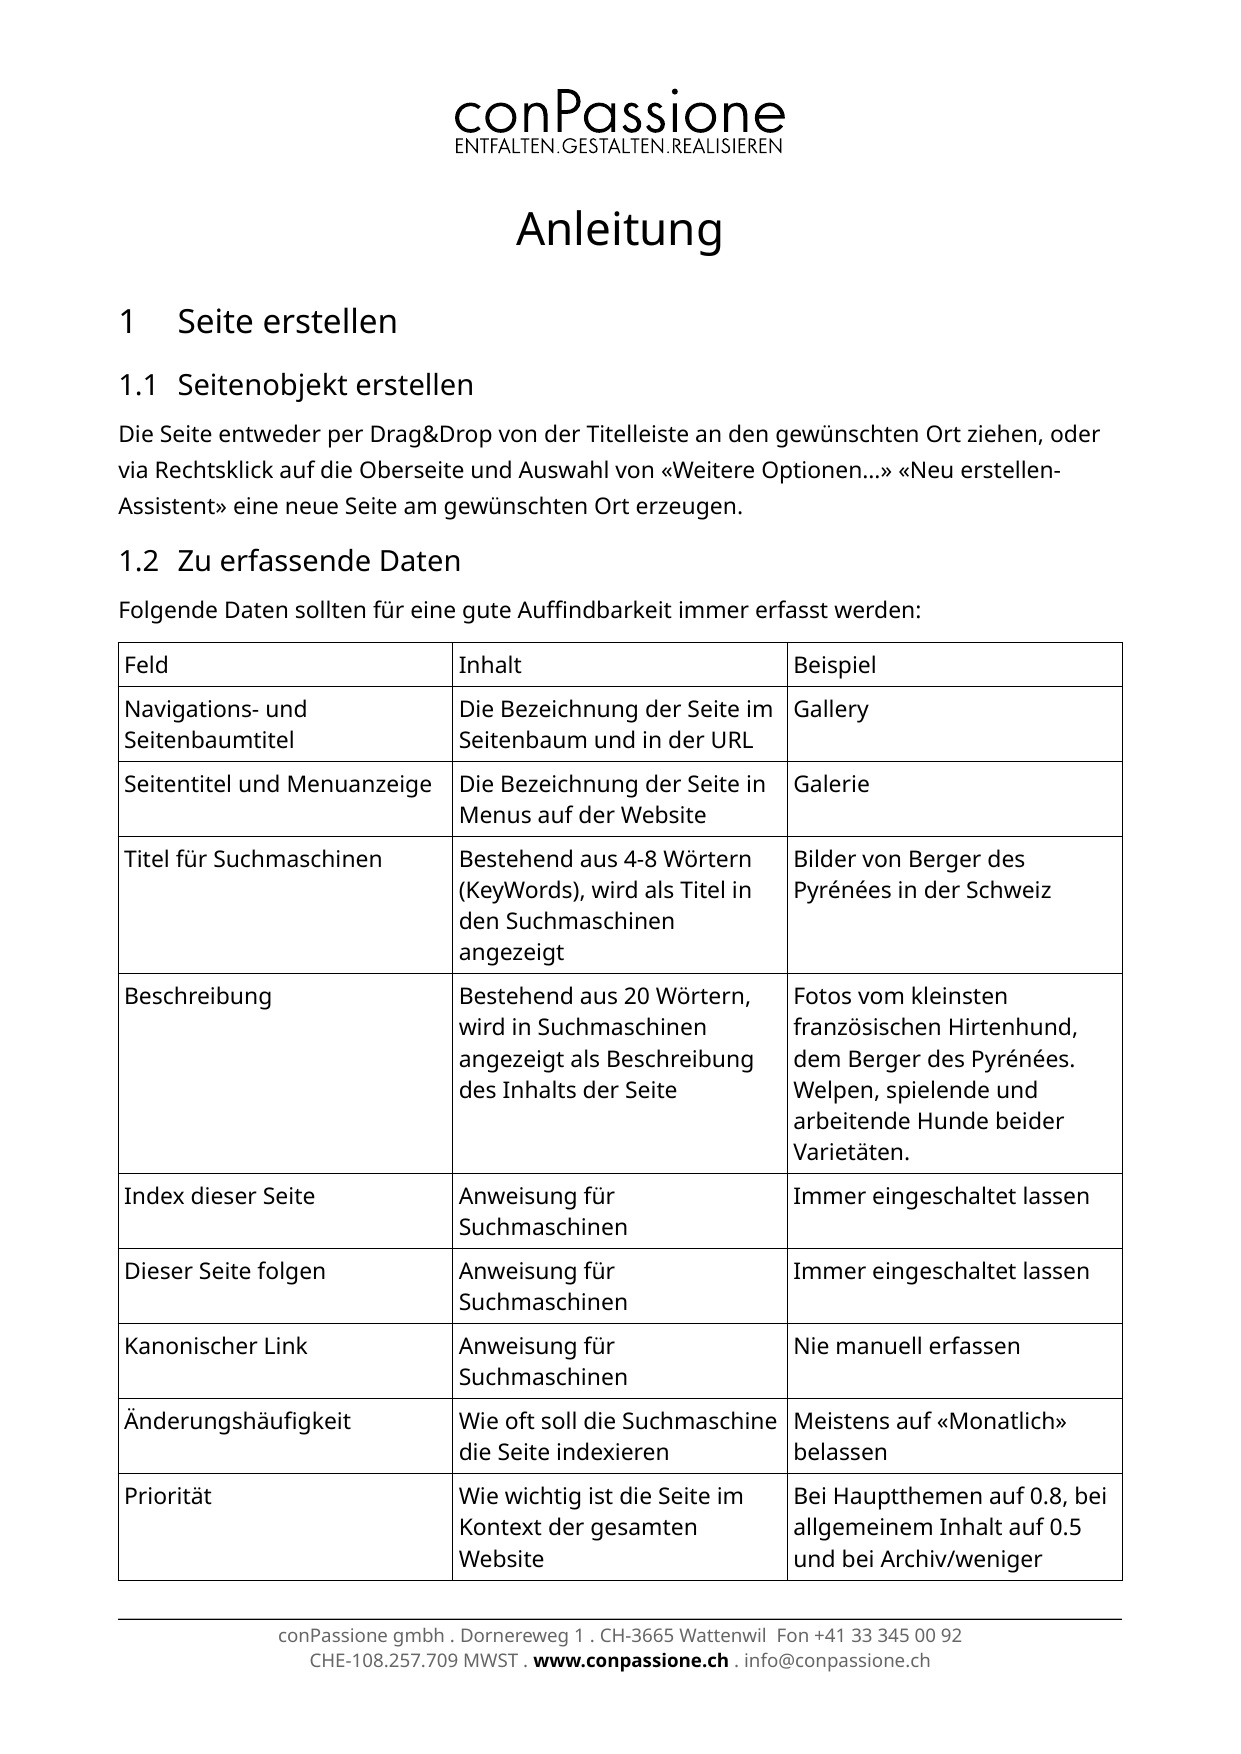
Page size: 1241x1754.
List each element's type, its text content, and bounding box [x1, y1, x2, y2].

table_cell Seitentitel und Menuanzeige [119, 762, 452, 836]
table_cell Anweisung für Suchmaschinen [453, 1249, 787, 1323]
subtitle Seite erstellen [118, 297, 1122, 343]
table_cell Immer eingeschaltet lassen [788, 1249, 1122, 1323]
table_cell Fotos vom kleinsten französischen Hirtenhund, dem Berger des Pyrénées. Welpen, spielende und arbeitende Hunde beider Varietäten. [788, 974, 1122, 1173]
table_cell Beschreibung [119, 974, 452, 1173]
table_cell Bei Hauptthemen auf 0.8, bei allgemeinem Inhalt auf 0.5 und bei Archiv/weniger [788, 1474, 1122, 1579]
table_header Beispiel [788, 643, 1122, 686]
subtitle Seitenobjekt erstellen [118, 364, 1122, 404]
table_cell Wie oft soll die Suchmaschine die Seite indexieren [453, 1399, 787, 1473]
text Folgende Daten sollten für eine gute Auffindbarkeit immer erfasst werden: [118, 594, 1122, 625]
table_cell Anweisung für Suchmaschinen [453, 1324, 787, 1398]
table_cell Navigations- und Seitenbaumtitel [119, 687, 452, 761]
table_cell Anweisung für Suchmaschinen [453, 1174, 787, 1248]
table_cell Kanonischer Link [119, 1324, 452, 1398]
subtitle Zu erfassende Daten [118, 540, 1122, 580]
table_cell Wie wichtig ist die Seite im Kontext der gesamten Website [453, 1474, 787, 1579]
table_cell Bestehend aus 4-8 Wörtern (KeyWords), wird als Titel in den Suchmaschinen angezeigt [453, 837, 787, 973]
table_cell Bilder von Berger des Pyrénées in der Schweiz [788, 837, 1122, 973]
table_cell Nie manuell erfassen [788, 1324, 1122, 1398]
title Anleitung [118, 196, 1122, 259]
table_cell Galerie [788, 762, 1122, 836]
table_cell Immer eingeschaltet lassen [788, 1174, 1122, 1248]
table_header Feld [119, 643, 452, 686]
table_cell Dieser Seite folgen [119, 1249, 452, 1323]
table_cell Meistens auf «Monatlich» belassen [788, 1399, 1122, 1473]
table_cell Änderungshäufigkeit [119, 1399, 452, 1473]
table_cell Bestehend aus 20 Wörtern, wird in Suchmaschinen angezeigt als Beschreibung des Inhalts der Seite [453, 974, 787, 1173]
text Die Seite entweder per Drag&Drop von der Titelleiste an den gewünschten Ort ziehen, oder via Rechtsklick auf die Oberseite und Auswahl von «Weitere Optionen…» «Neu erstellen-Assistent» eine neue Seite am gewünschten Ort erzeugen. [118, 418, 1122, 521]
table_cell Die Bezeichnung der Seite in Menus auf der Website [453, 762, 787, 836]
table_cell Gallery [788, 687, 1122, 761]
table_cell Priorität [119, 1474, 452, 1579]
table_cell Index dieser Seite [119, 1174, 452, 1248]
table_cell Titel für Suchmaschinen [119, 837, 452, 973]
table_cell Die Bezeichnung der Seite im Seitenbaum und in der URL [453, 687, 787, 761]
table_header Inhalt [453, 643, 787, 686]
